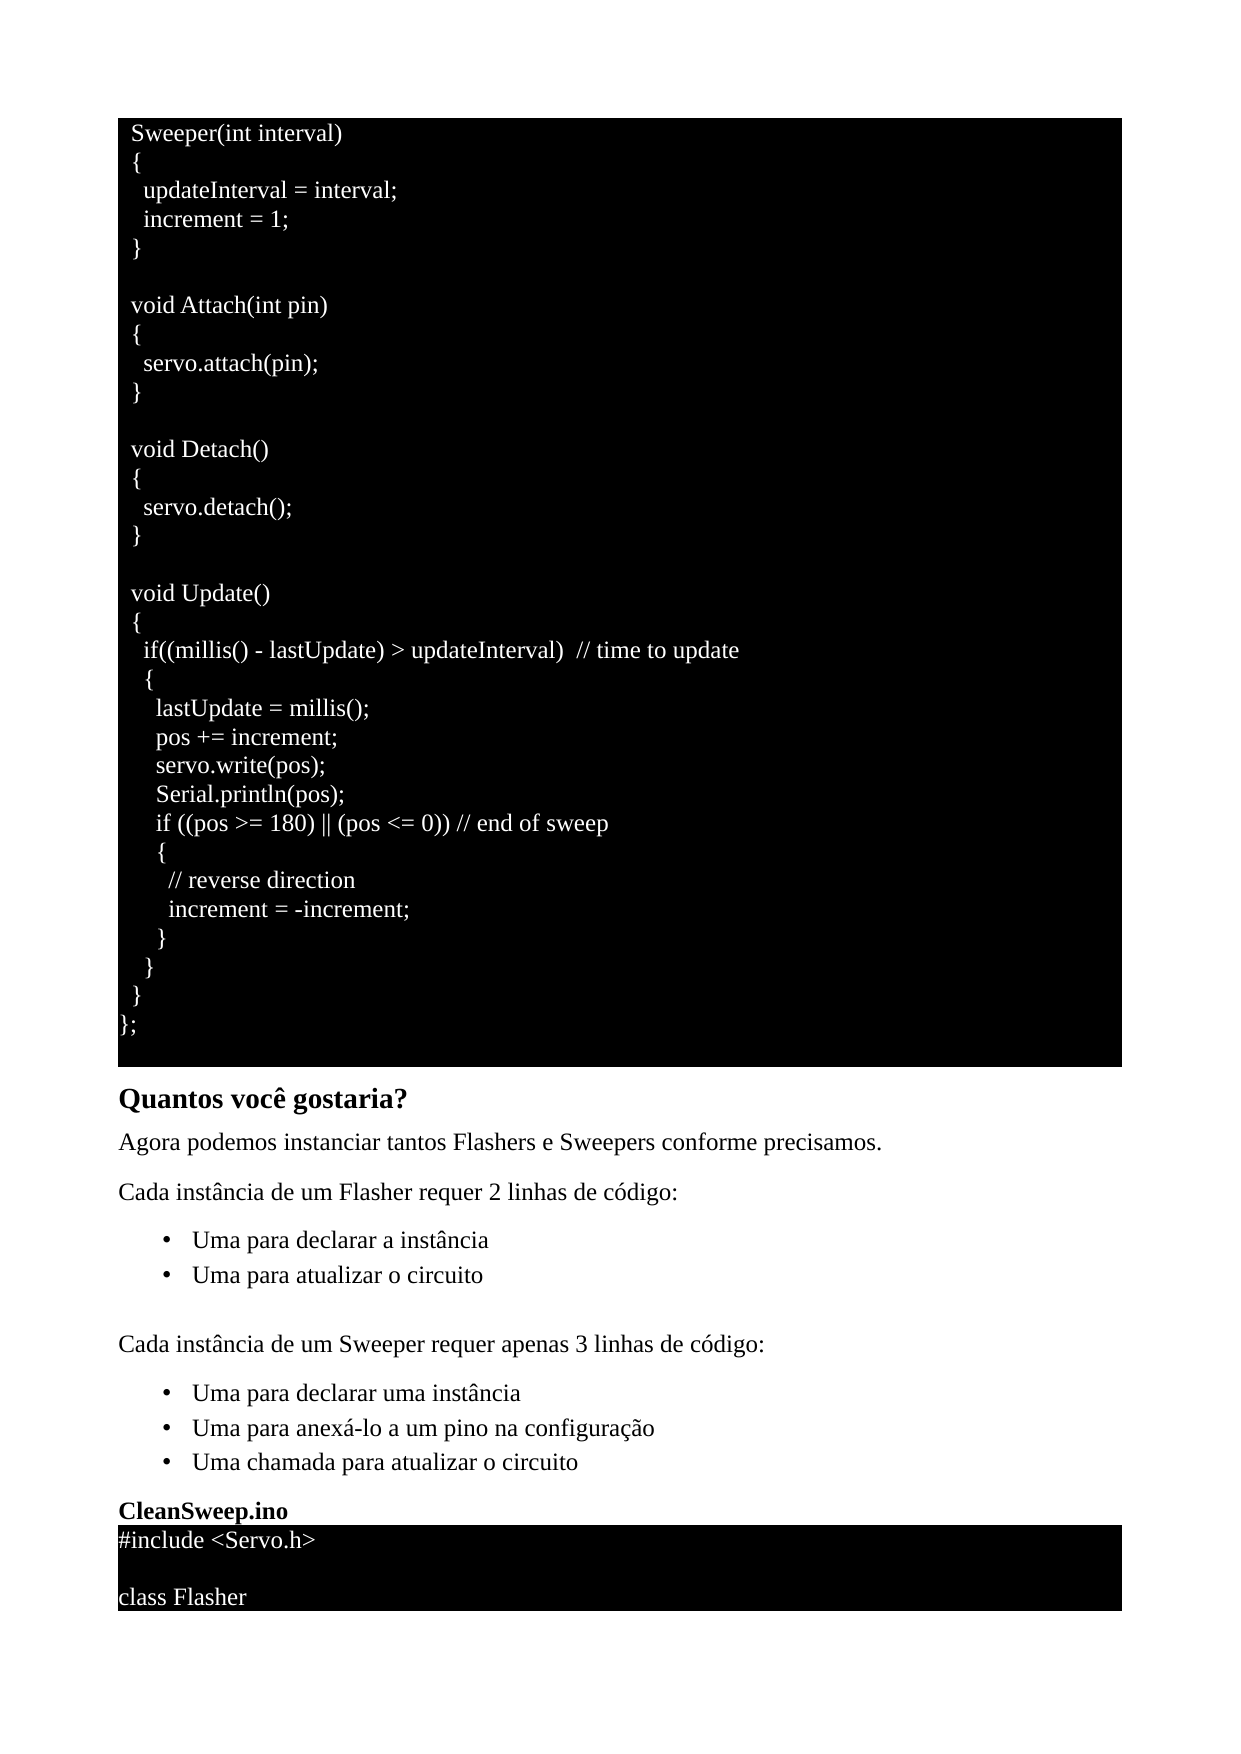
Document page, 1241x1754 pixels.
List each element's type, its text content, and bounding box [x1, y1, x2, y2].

text updateInterval = interval; [118, 176, 1122, 204]
text void Attach(int pin) [118, 291, 1122, 319]
text void Detach() [118, 434, 1122, 463]
text increment = -increment; [118, 894, 1122, 923]
text CleanSweep.ino [118, 1496, 1122, 1525]
text class Flasher [118, 1582, 1122, 1611]
text increment = 1; [118, 204, 1122, 233]
text } [118, 952, 1122, 981]
text servo.write(pos); [118, 751, 1122, 779]
list Uma para anexá-lo a um pino na configuração [162, 1413, 1122, 1441]
text if((millis() - lastUpdate) > updateInterval) // time to update [118, 636, 1122, 664]
text Cada instância de um Flasher requer 2 linhas de código: [118, 1177, 1122, 1205]
text { [118, 319, 1122, 348]
text Serial.println(pos); [118, 779, 1122, 808]
text Sweeper(int interval) [118, 118, 1122, 147]
text } [118, 233, 1122, 262]
text } [118, 521, 1122, 549]
text { [118, 837, 1122, 866]
text Agora podemos instanciar tantos Flashers e Sweepers conforme precisamos. [118, 1127, 1122, 1156]
text } [118, 377, 1122, 406]
text servo.detach(); [118, 492, 1122, 521]
subtitle Quantos você gostaria? [118, 1081, 1122, 1115]
text { [118, 607, 1122, 636]
text lastUpdate = millis(); [118, 693, 1122, 722]
text servo.attach(pin); [118, 348, 1122, 377]
list Uma chamada para atualizar o circuito [162, 1447, 1122, 1476]
text if ((pos >= 180) || (pos <= 0)) // end of sweep [118, 808, 1122, 837]
text { [118, 463, 1122, 492]
list Uma para declarar a instância [162, 1226, 1122, 1254]
text { [118, 147, 1122, 176]
text // reverse direction [118, 866, 1122, 894]
list Uma para declarar uma instância [162, 1378, 1122, 1407]
text #include <Servo.h> [118, 1525, 1122, 1554]
text } [118, 923, 1122, 952]
text }; [118, 1009, 1122, 1038]
text Cada instância de um Sweeper requer apenas 3 linhas de código: [118, 1329, 1122, 1358]
text pos += increment; [118, 722, 1122, 751]
text void Update() [118, 578, 1122, 607]
text { [118, 664, 1122, 693]
list Uma para atualizar o circuito [162, 1260, 1122, 1289]
text } [118, 981, 1122, 1009]
